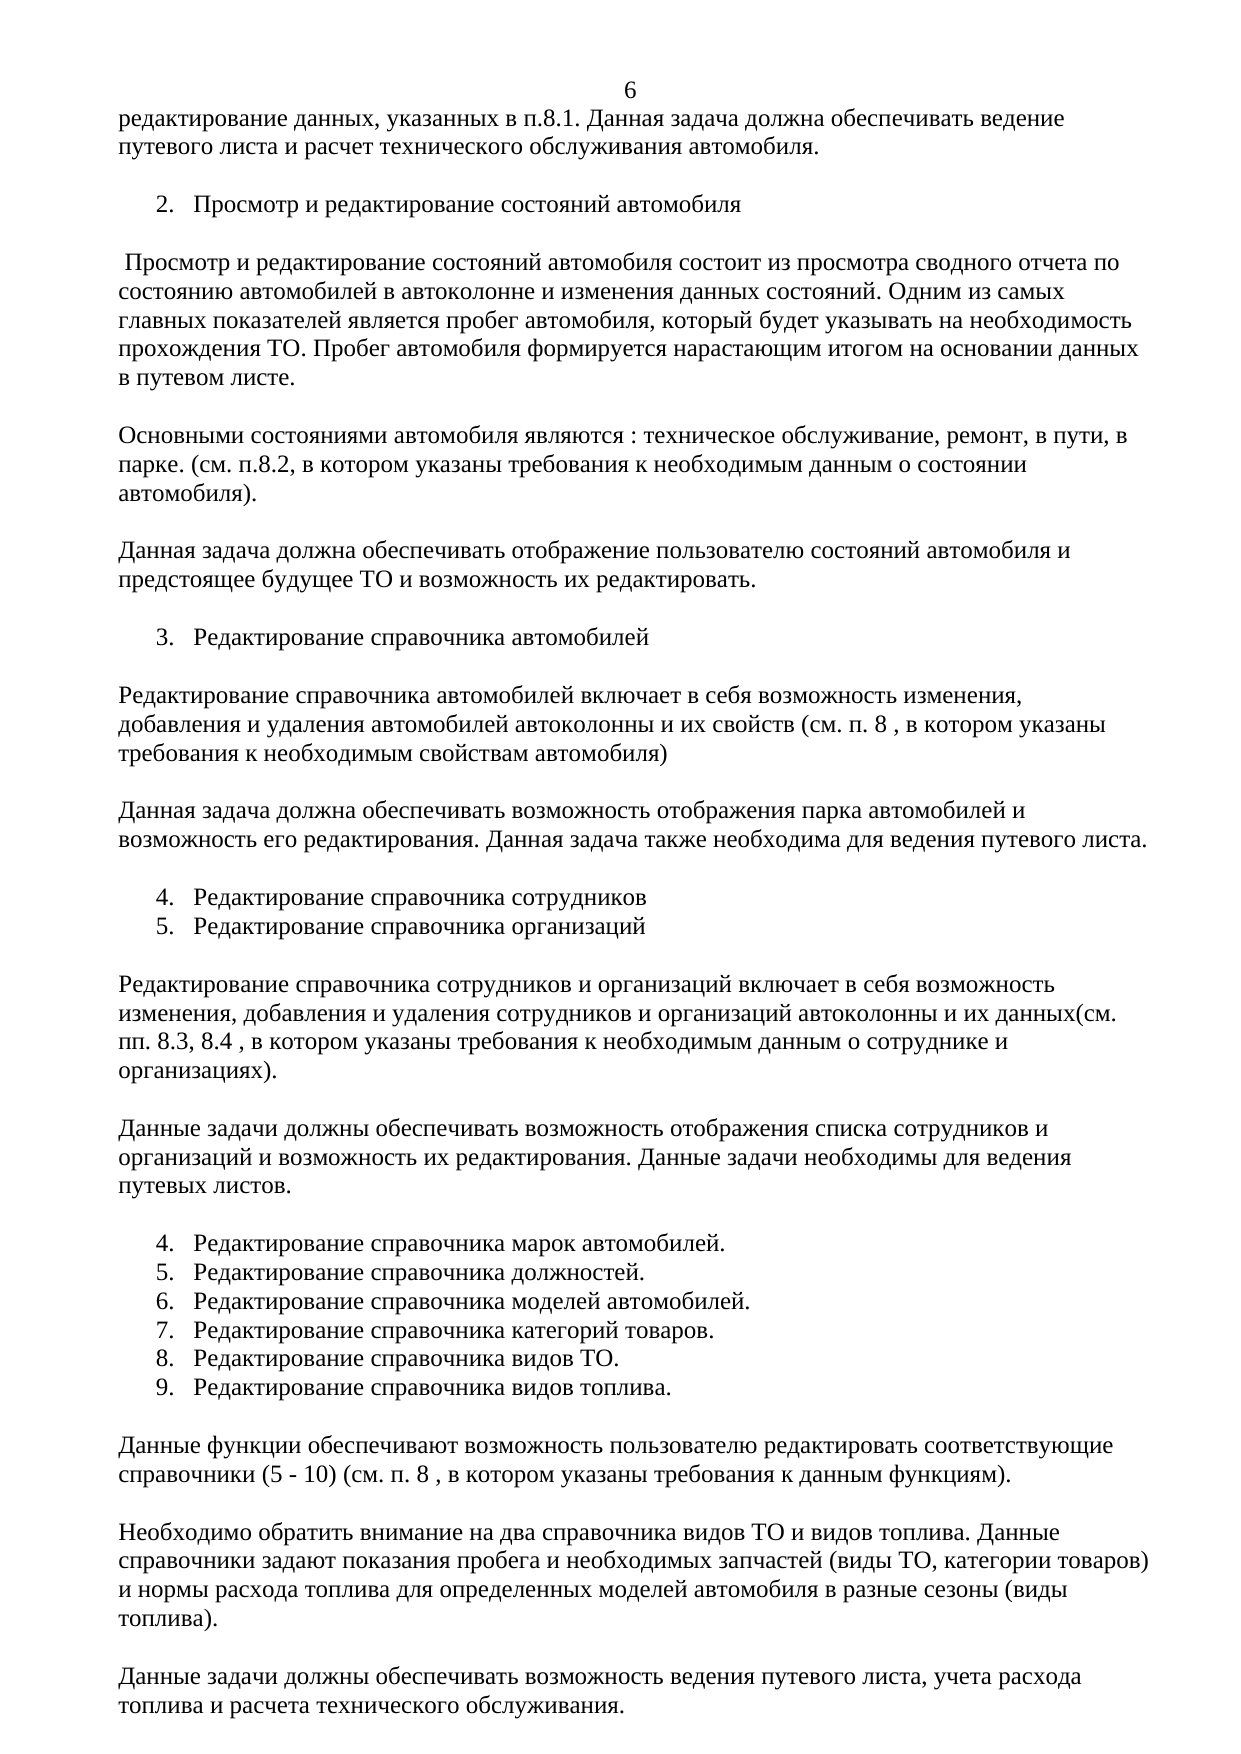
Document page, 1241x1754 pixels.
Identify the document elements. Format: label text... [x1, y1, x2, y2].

text Данные функции обеспечивают возможность пользователю редактировать соответствующие справочники (5 - 10) (см. п. 8 , в котором указаны требования к данным функциям). [118, 1430, 1151, 1488]
text Данные задачи должны обеспечивать возможность отображения списка сотрудников и организаций и возможность их редактирования. Данные задачи необходимы для ведения путевых листов. [118, 1113, 1151, 1199]
text Редактирование справочника автомобилей включает в себя возможность изменения, добавления и удаления автомобилей автоколонны и их свойств (см. п. 8 , в котором указаны требования к необходимым свойствам автомобиля) [118, 680, 1151, 766]
text Необходимо обратить внимание на два справочника видов ТО и видов топлива. Данные справочники задают показания пробега и необходимых запчастей (виды ТО, категории товаров) и нормы расхода топлива для определенных моделей автомобиля в разные сезоны (виды топлива). [118, 1517, 1151, 1632]
list Редактирование справочника организаций [156, 911, 1151, 940]
list Редактирование справочника сотрудников [156, 882, 1151, 911]
text редактирование данных, указанных в п.8.1. Данная задача должна обеспечивать ведение путевого листа и расчет технического обслуживания автомобиля. [118, 103, 1151, 160]
list Редактирование справочника марок автомобилей. [156, 1228, 1151, 1257]
list Редактирование справочника должностей. [156, 1257, 1151, 1286]
list Просмотр и редактирование состояний автомобиля [156, 189, 1151, 218]
text Данная задача должна обеспечивать отображение пользователю состояний автомобиля и предстоящее будущее ТО и возможность их редактировать. [118, 536, 1151, 593]
text Основными состояниями автомобиля являются : техническое обслуживание, ремонт, в пути, в парке. (см. п.8.2, в котором указаны требования к необходимым данным о состоянии автомобиля). [118, 420, 1151, 506]
list Редактирование справочника видов ТО. [156, 1343, 1151, 1372]
text Редактирование справочника сотрудников и организаций включает в себя возможность изменения, добавления и удаления сотрудников и организаций автоколонны и их данных(см. пп. 8.3, 8.4 , в котором указаны требования к необходимым данным о сотруднике и организациях). [118, 969, 1151, 1084]
text Данные задачи должны обеспечивать возможность ведения путевого листа, учета расхода топлива и расчета технического обслуживания. [118, 1661, 1151, 1718]
list Редактирование справочника категорий товаров. [156, 1315, 1151, 1343]
list Редактирование справочника автомобилей [156, 622, 1151, 651]
text Данная задача должна обеспечивать возможность отображения парка автомобилей и возможность его редактирования. Данная задача также необходима для ведения путевого листа. [118, 796, 1151, 853]
list Редактирование справочника видов топлива. [156, 1372, 1151, 1401]
list Редактирование справочника моделей автомобилей. [156, 1286, 1151, 1315]
text Просмотр и редактирование состояний автомобиля состоит из просмотра сводного отчета по состоянию автомобилей в автоколонне и изменения данных состояний. Одним из самых главных показателей является пробег автомобиля, который будет указывать на необходимость прохождения ТО. Пробег автомобиля формируется нарастающим итогом на основании данных в путевом листе. [118, 247, 1151, 391]
